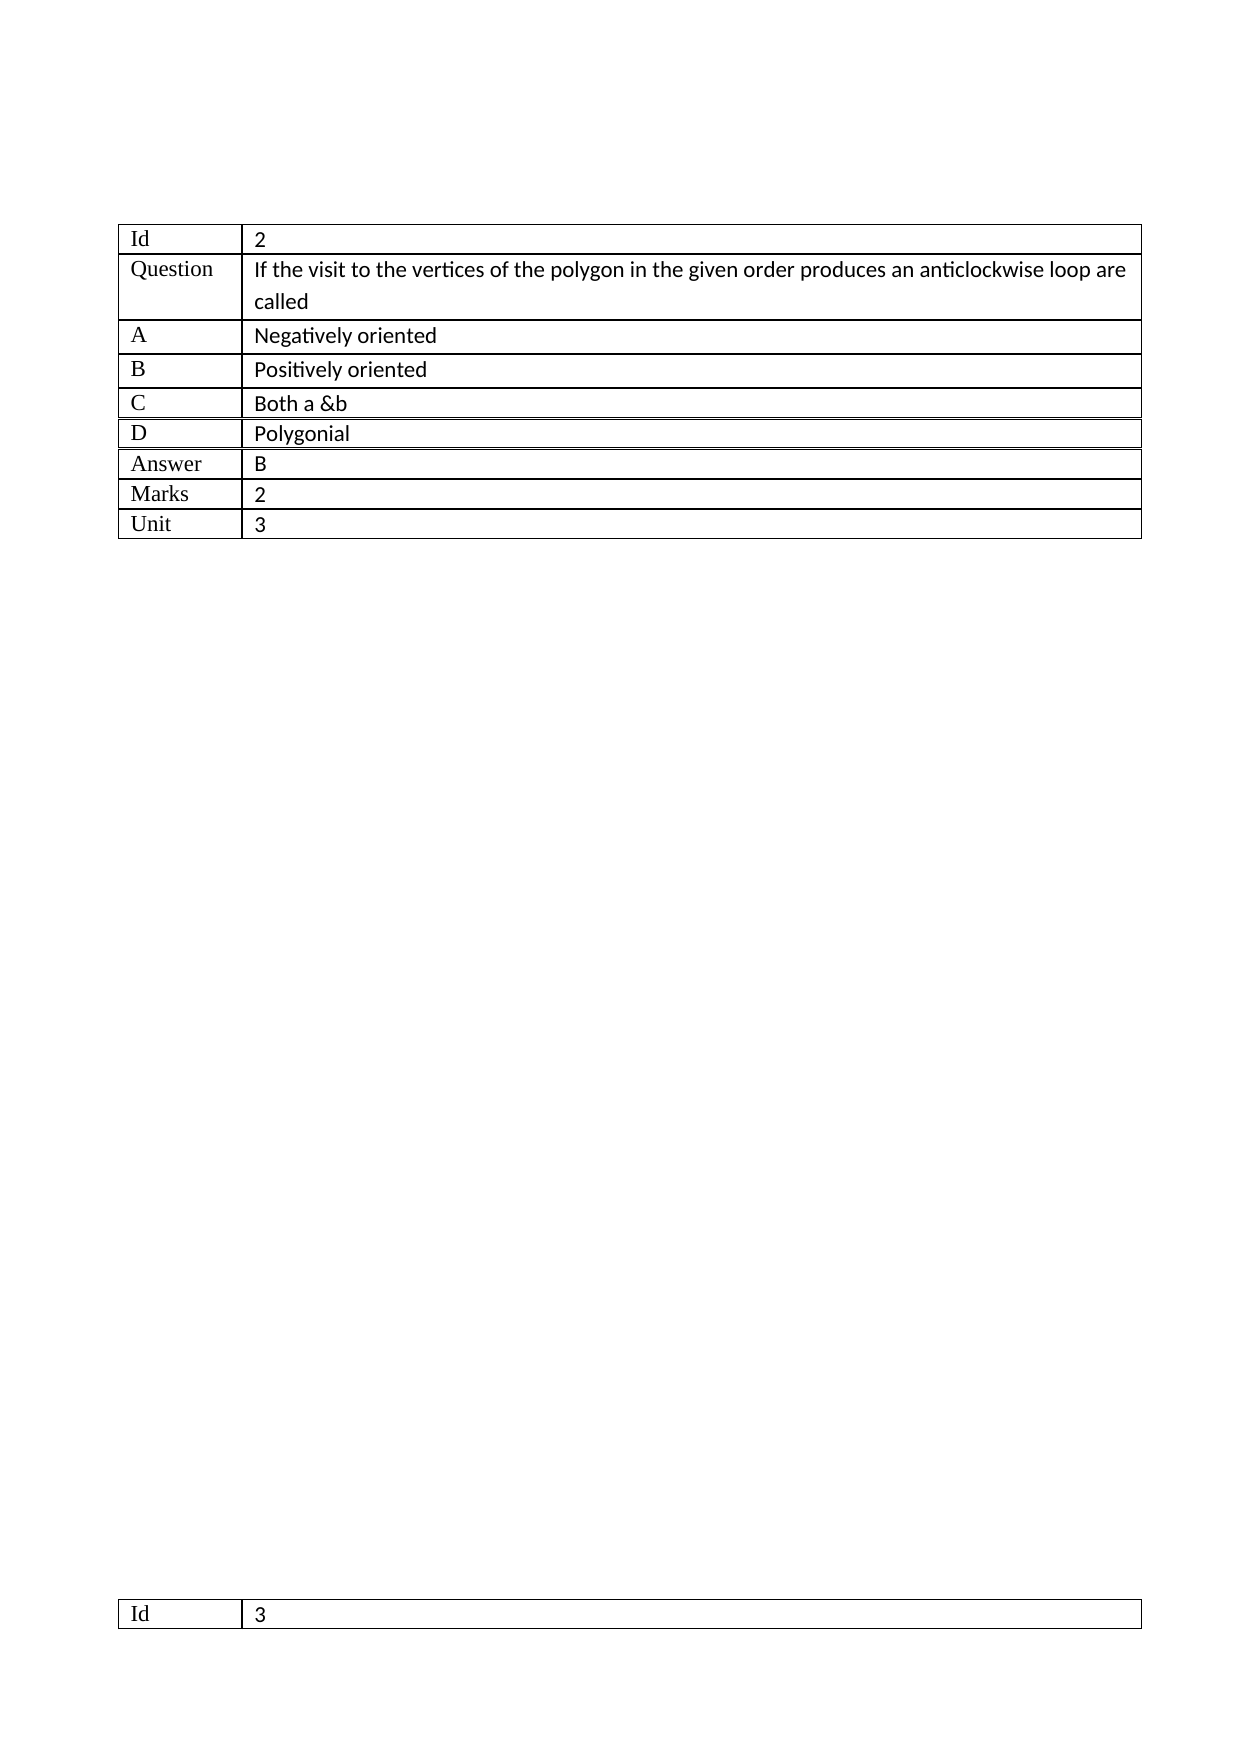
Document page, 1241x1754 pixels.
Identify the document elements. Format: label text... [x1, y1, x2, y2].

table_cell Both a &b [243, 389, 1141, 417]
table_cell C [119, 389, 241, 417]
table_header 2 [243, 225, 1141, 253]
table_header 3 [243, 1600, 1141, 1628]
table_cell If the visit to the vertices of the polygon in the given order produces an anticlockwise loop are called [243, 255, 1141, 319]
table_cell Positively oriented [243, 355, 1141, 387]
table_cell A [119, 321, 241, 353]
table_cell Unit [119, 510, 241, 538]
table_cell D [119, 420, 241, 447]
table_cell 3 [243, 510, 1141, 538]
table_cell Negatively oriented [243, 321, 1141, 353]
table_cell 2 [243, 480, 1141, 508]
table_cell Answer [119, 450, 241, 478]
table_cell B [119, 355, 241, 387]
table_header Id [119, 1600, 241, 1628]
table_cell B [243, 450, 1141, 478]
table_cell Polygonial [243, 420, 1141, 447]
table_cell Marks [119, 480, 241, 508]
table_cell Question [119, 255, 241, 319]
table_header Id [119, 225, 241, 253]
